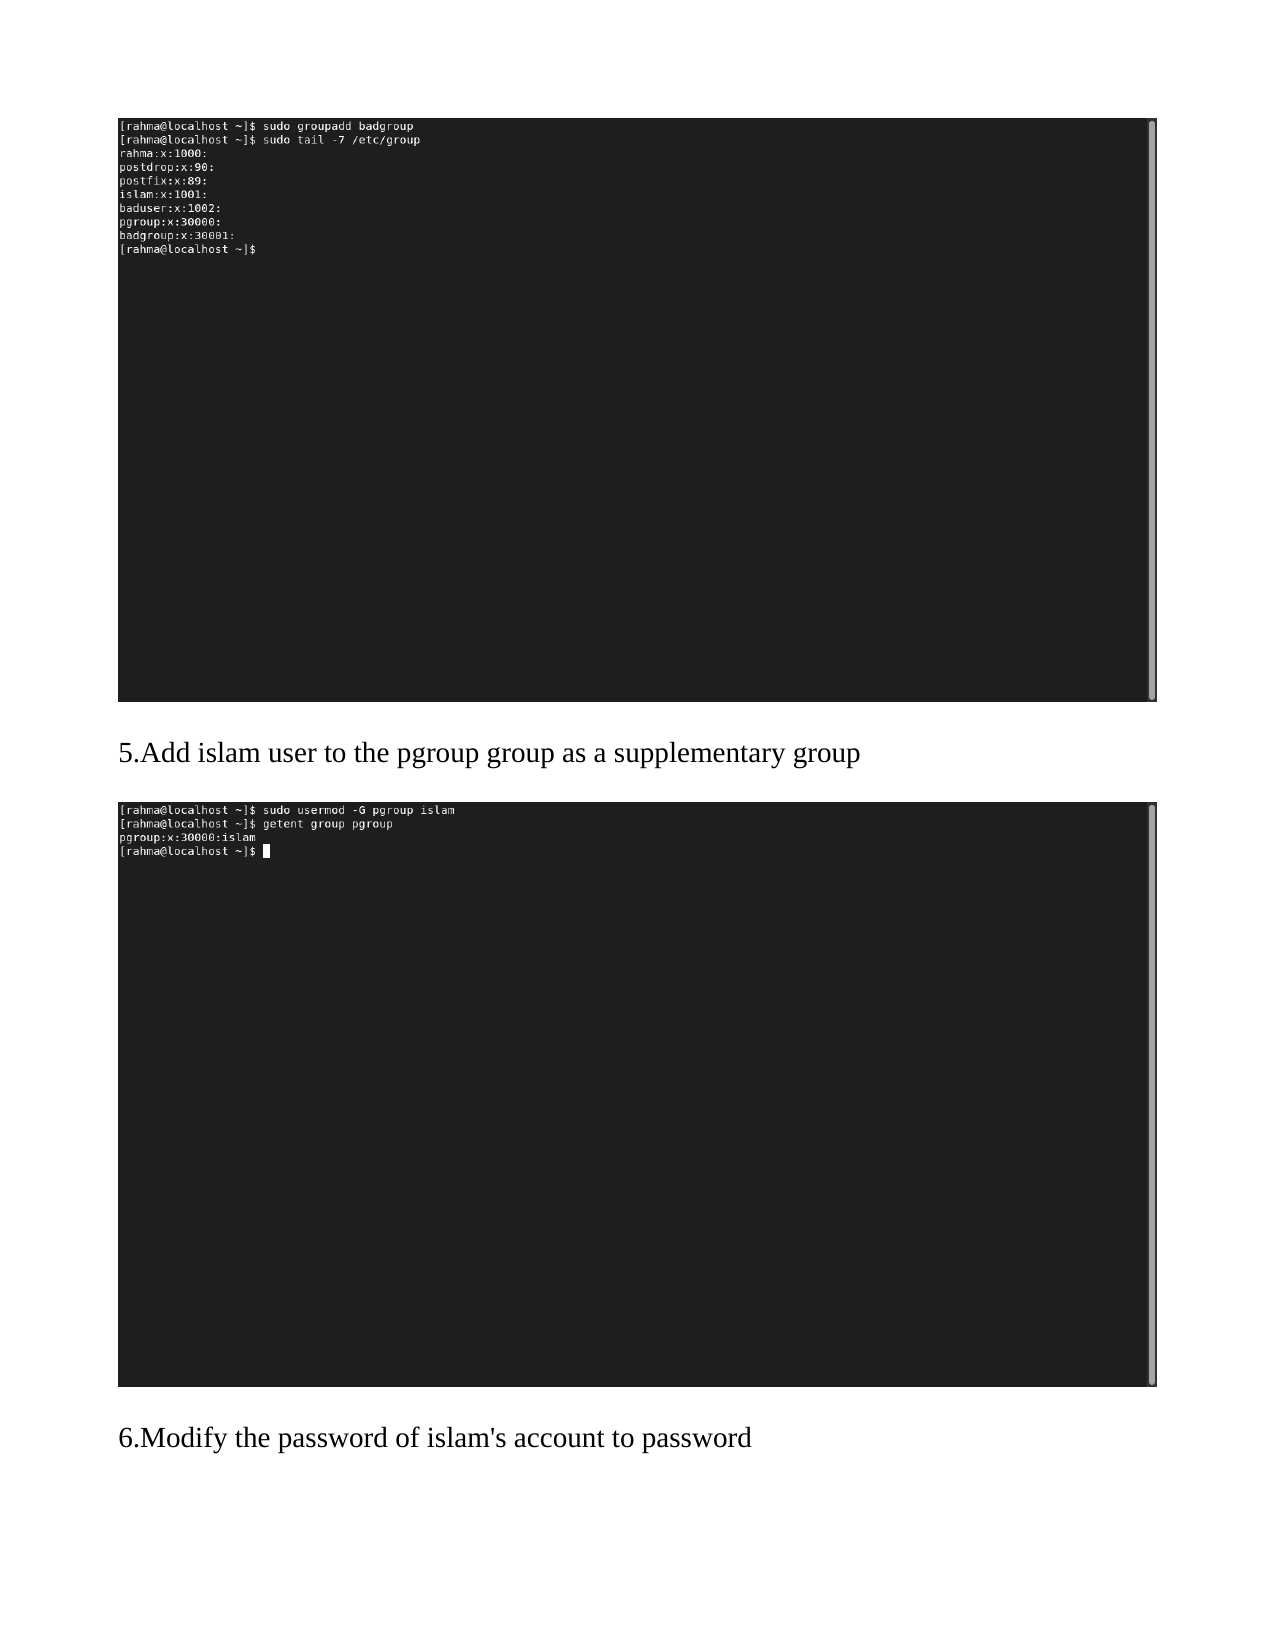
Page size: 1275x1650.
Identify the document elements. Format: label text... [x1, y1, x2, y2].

picture [118, 118, 1157, 702]
picture [118, 802, 1157, 1387]
text 6.Modify the password of islam's account to password [118, 1420, 1157, 1454]
text 5.Add islam user to the pgroup group as a supplementary group [118, 736, 1157, 769]
